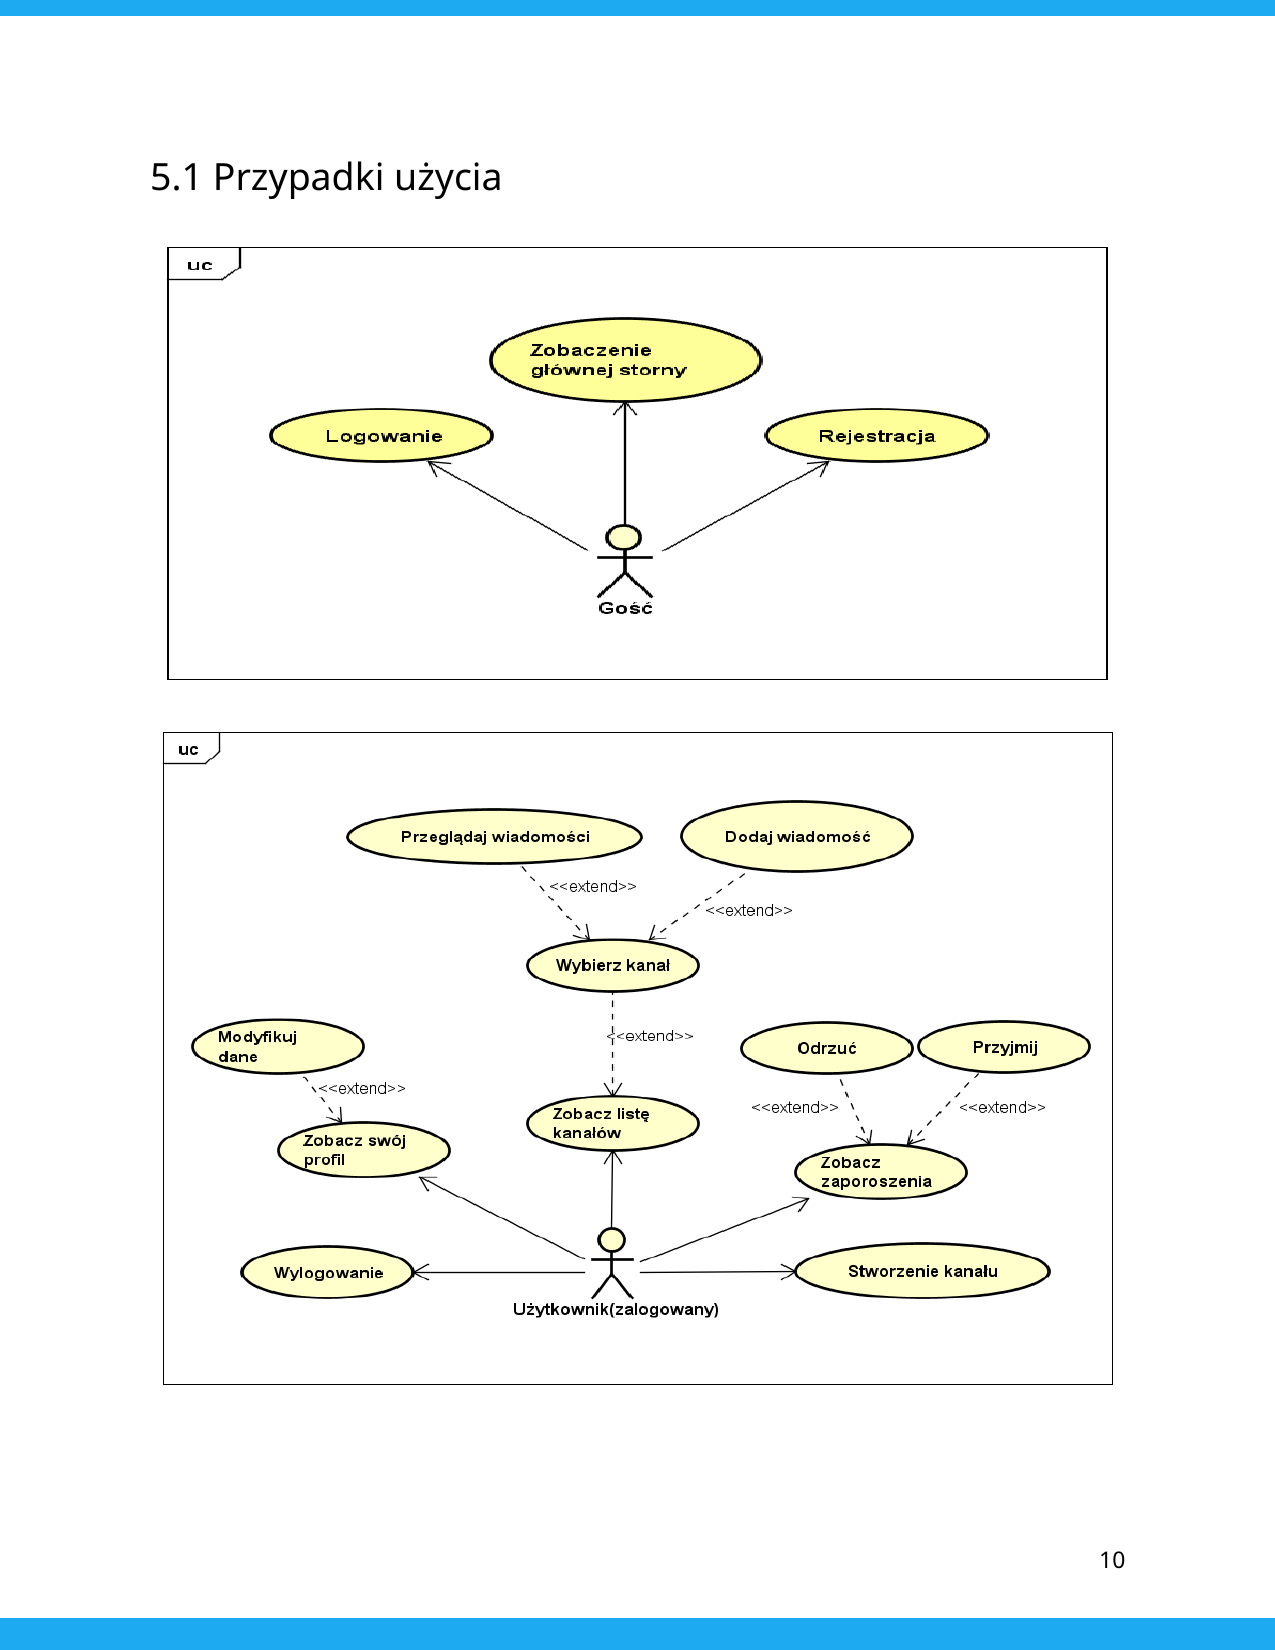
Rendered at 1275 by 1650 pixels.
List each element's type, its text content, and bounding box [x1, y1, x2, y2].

picture [0, 1618, 1275, 1650]
subtitle 5.1 Przypadki użycia [150, 150, 1125, 201]
picture [0, 0, 1275, 16]
picture [150, 234, 1125, 691]
picture [150, 719, 1125, 1397]
